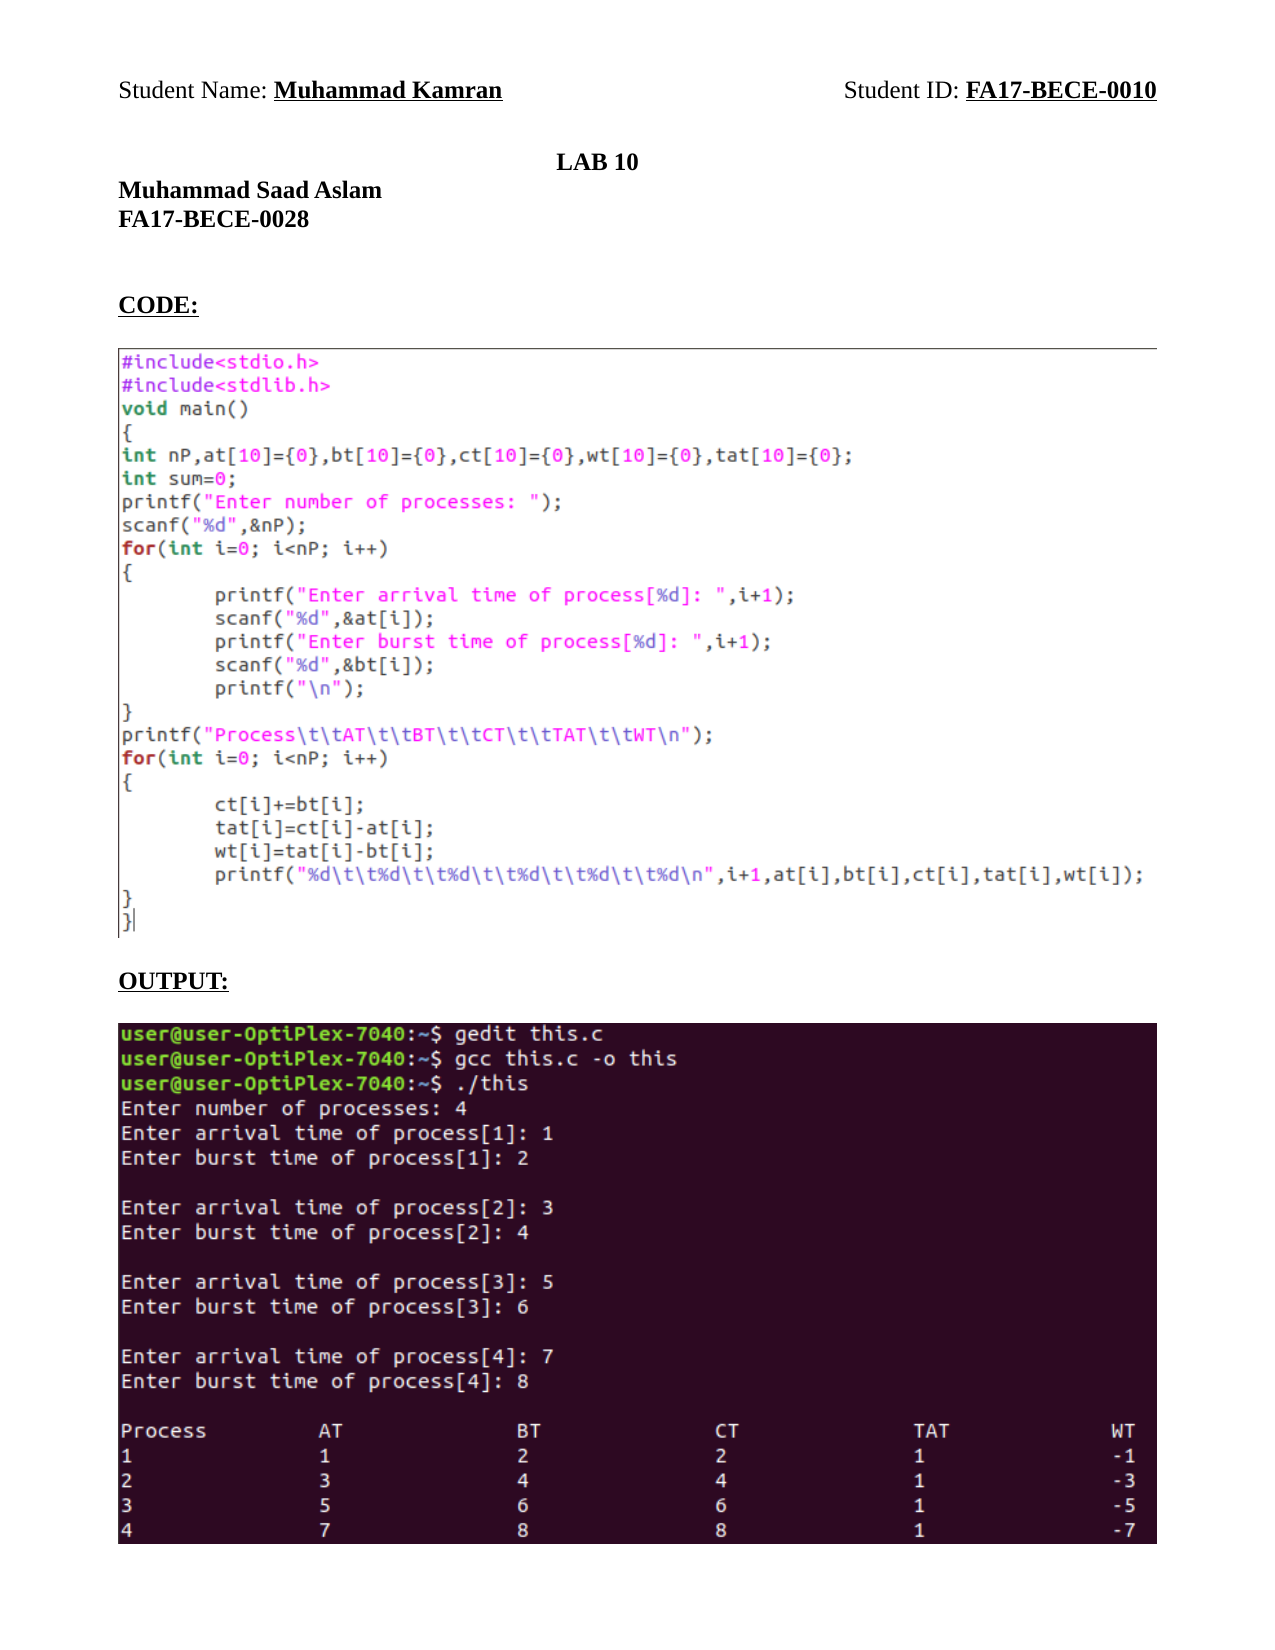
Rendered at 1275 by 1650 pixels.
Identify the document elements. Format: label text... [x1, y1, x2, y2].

text OUTPUT: [118, 966, 1157, 995]
text FA17-BECE-0028 [118, 204, 1157, 233]
text LAB 10 [413, 147, 1157, 176]
text Muhammad Saad Aslam [118, 176, 1157, 204]
text CODE: [118, 291, 1157, 319]
